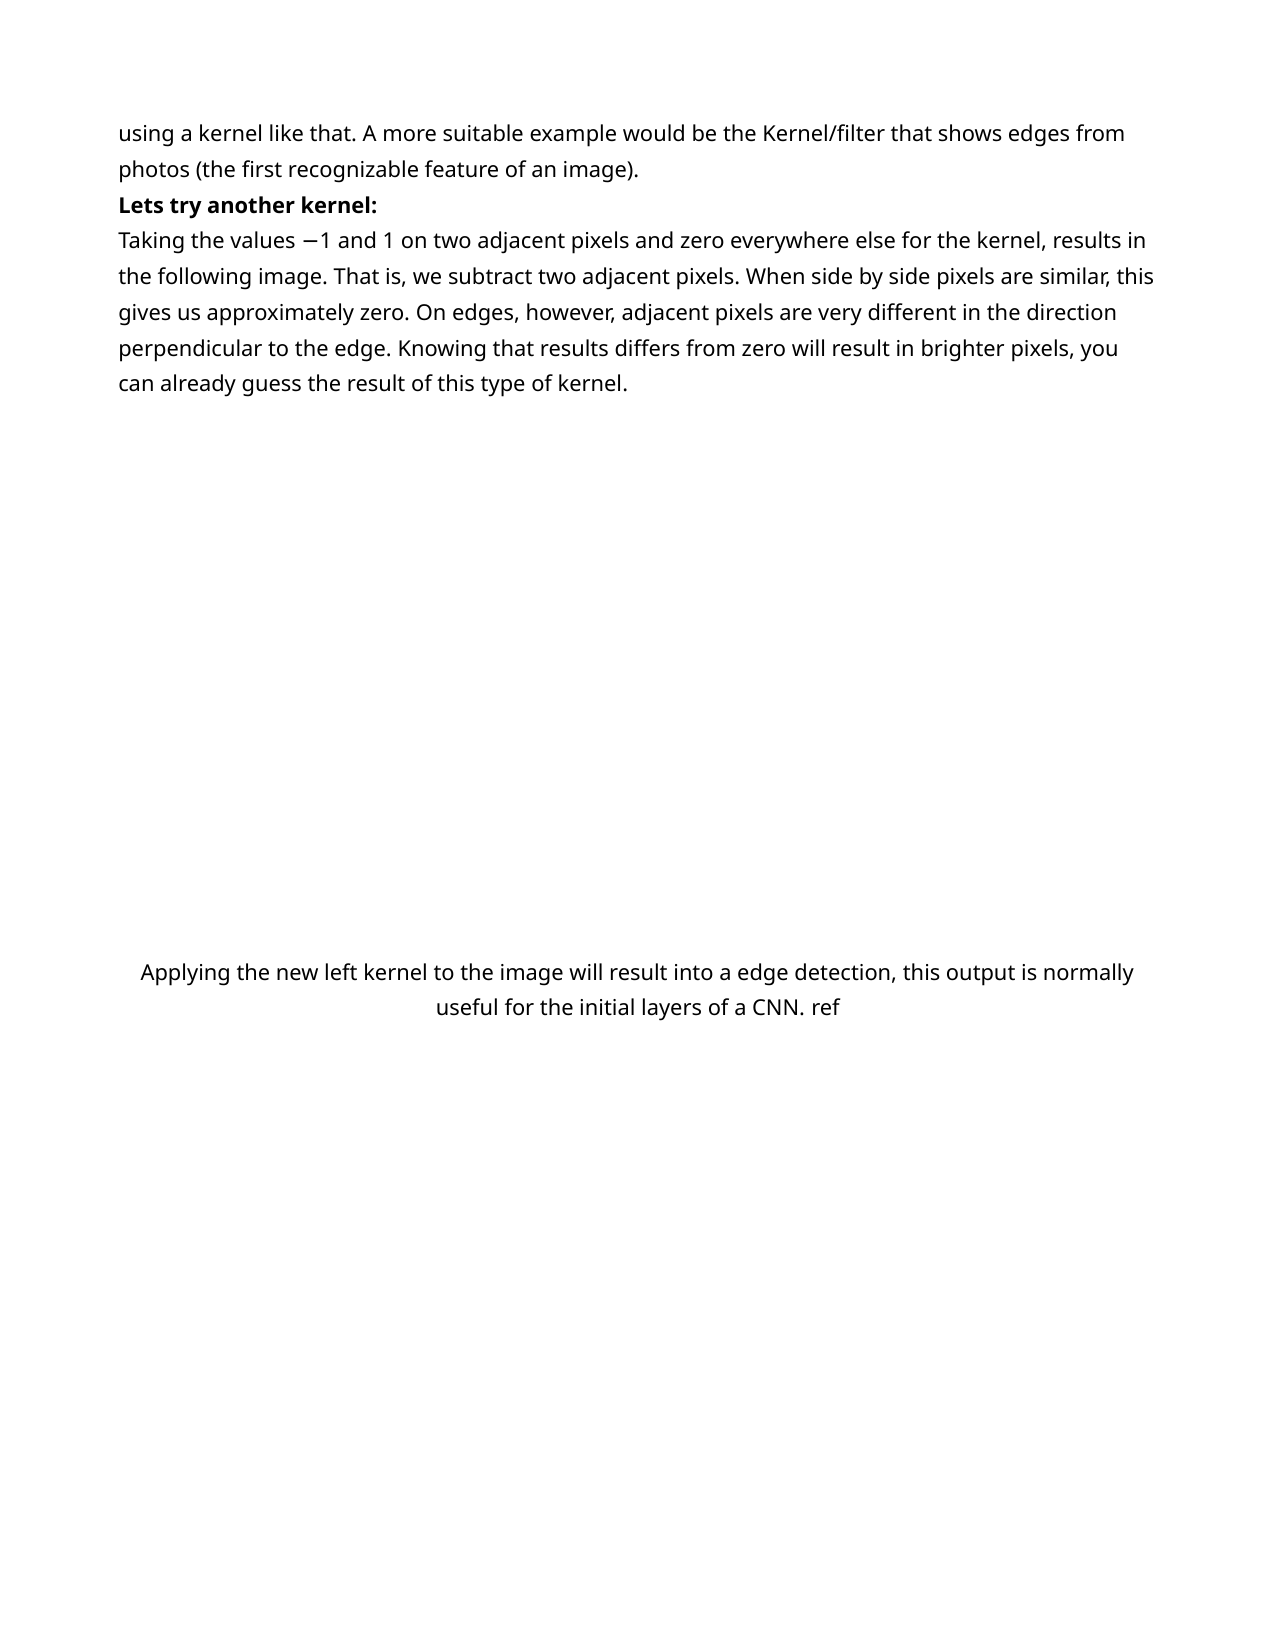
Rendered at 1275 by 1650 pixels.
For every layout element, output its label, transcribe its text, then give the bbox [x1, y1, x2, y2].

text using a kernel like that. A more suitable example would be the Kernel/filter that shows edges from photos (the first recognizable feature of an image). [118, 118, 1157, 184]
text Lets try another kernel: Taking the values −1 and 1 on two adjacent pixels and zero everywhere else for the kernel, results in the following image. That is, we subtract two adjacent pixels. When side by side pixels are similar, this gives us approximately zero. On edges, however, adjacent pixels are very different in the direction perpendicular to the edge. Knowing that results differs from zero will result in brighter pixels, you can already guess the result of this type of kernel. [118, 189, 1157, 398]
text Applying the new left kernel to the image will result into a edge detection, this output is normally useful for the initial layers of a CNN. ref [118, 957, 1157, 1022]
